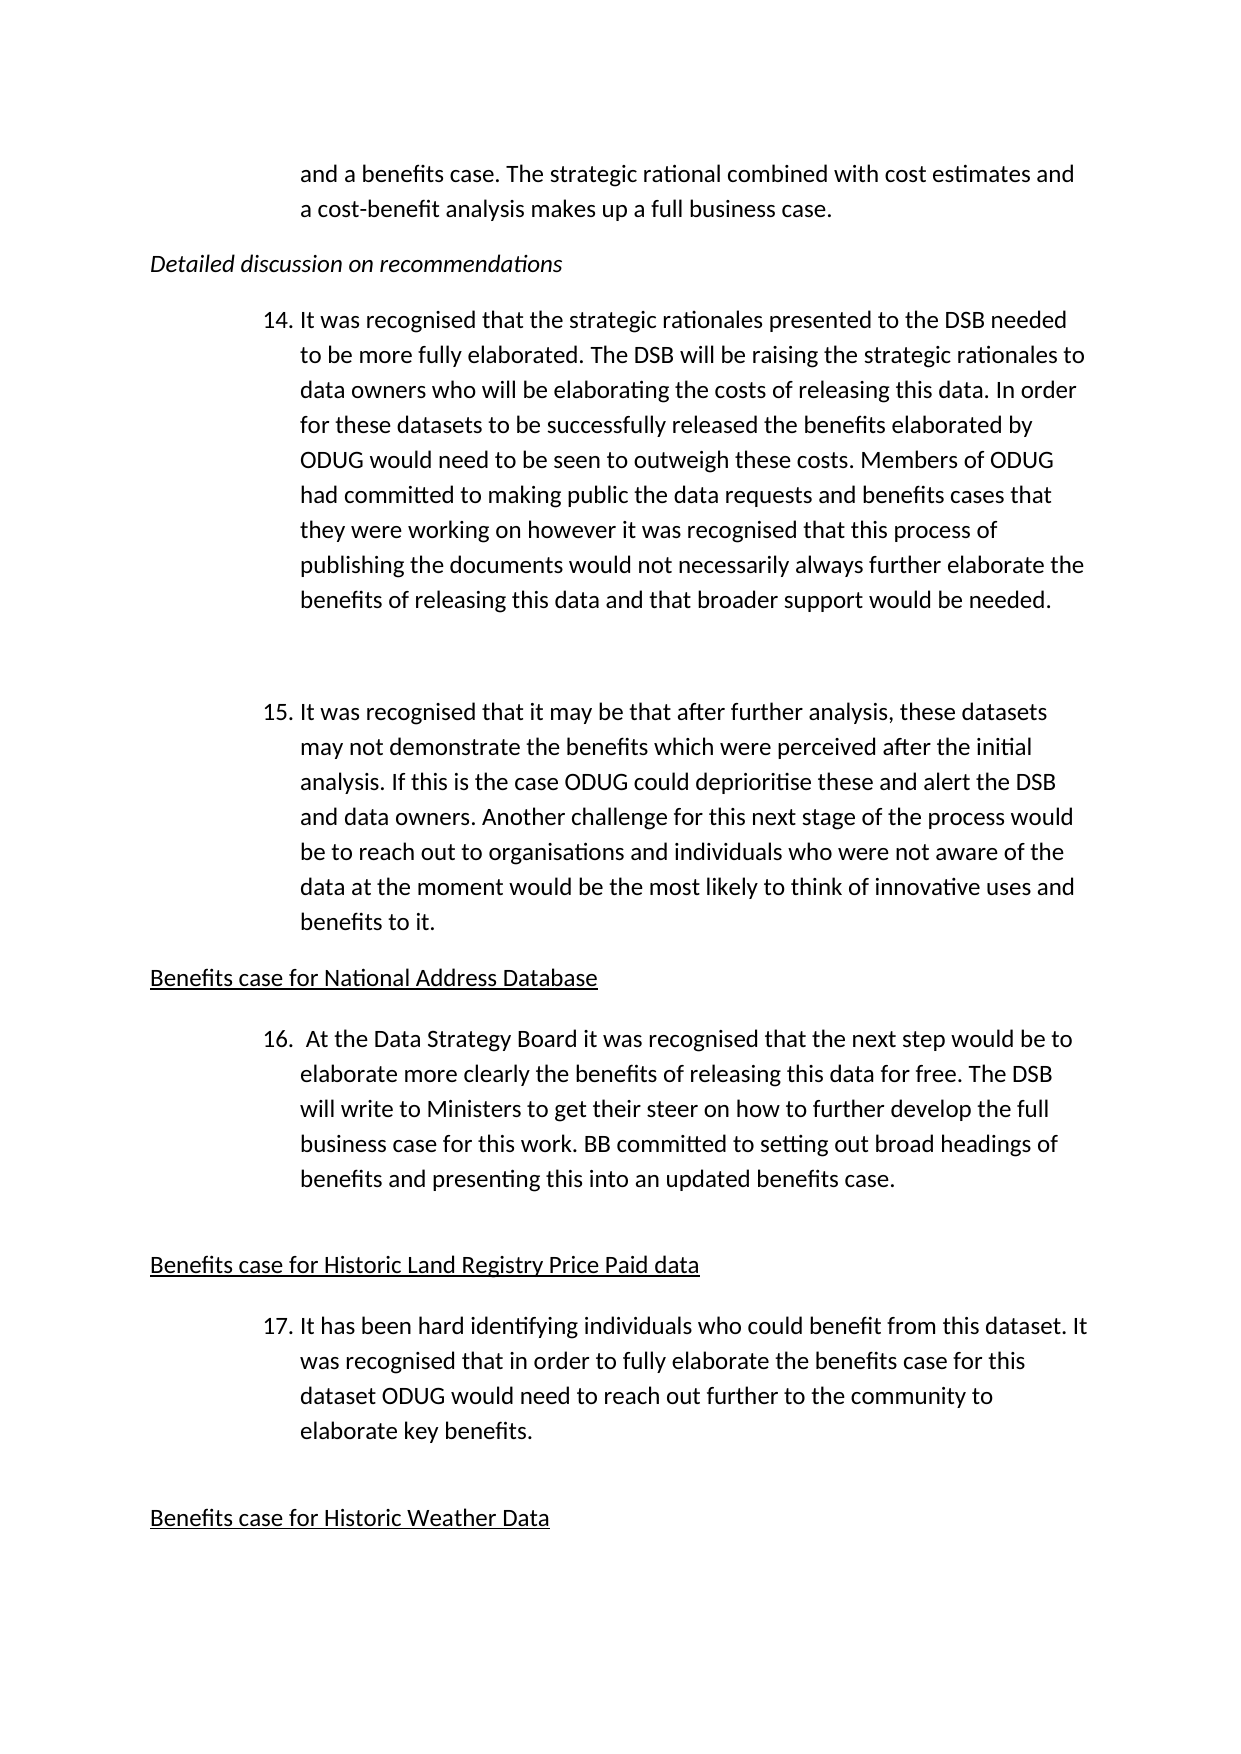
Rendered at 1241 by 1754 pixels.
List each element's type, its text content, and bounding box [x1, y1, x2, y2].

text Benefits case for Historic Weather Data [150, 1502, 1090, 1532]
list It was recognised that it may be that after further analysis, these datasets may not demonstrate the benefits which were perceived after the initial analysis. If this is the case ODUG could deprioritise these and alert the DSB and data owners. Another challenge for this next stage of the process would be to reach out to organisations and individuals who were not aware of the data at the moment would be the most likely to think of innovative uses and benefits to it. [262, 696, 1090, 937]
list It was recognised that the strategic rationales presented to the DSB needed to be more fully elaborated. The DSB will be raising the strategic rationales to data owners who will be elaborating the costs of releasing this data. In order for these datasets to be successfully released the benefits elaborated by ODUG would need to be seen to outweigh these costs. Members of ODUG had committed to making public the data requests and benefits cases that they were working on however it was recognised that this process of publishing the documents would not necessarily always further elaborate the benefits of releasing this data and that broader support would be needed. [262, 304, 1090, 615]
text Detailed discussion on recommendations [150, 249, 1090, 279]
text Benefits case for Historic Land Registry Price Paid data [150, 1249, 1090, 1280]
text Benefits case for National Address Database [150, 962, 1090, 992]
list and a benefits case. The strategic rational combined with cost estimates and a cost-benefit analysis makes up a full business case. [262, 158, 1090, 223]
list At the Data Strategy Board it was recognised that the next step would be to elaborate more clearly the benefits of releasing this data for free. The DSB will write to Ministers to get their steer on how to further develop the full business case for this work. BB committed to setting out broad headings of benefits and presenting this into an updated benefits case. [262, 1023, 1090, 1193]
list It has been hard identifying individuals who could benefit from this dataset. It was recognised that in order to fully elaborate the benefits case for this dataset ODUG would need to reach out further to the community to elaborate key benefits. [262, 1310, 1090, 1446]
